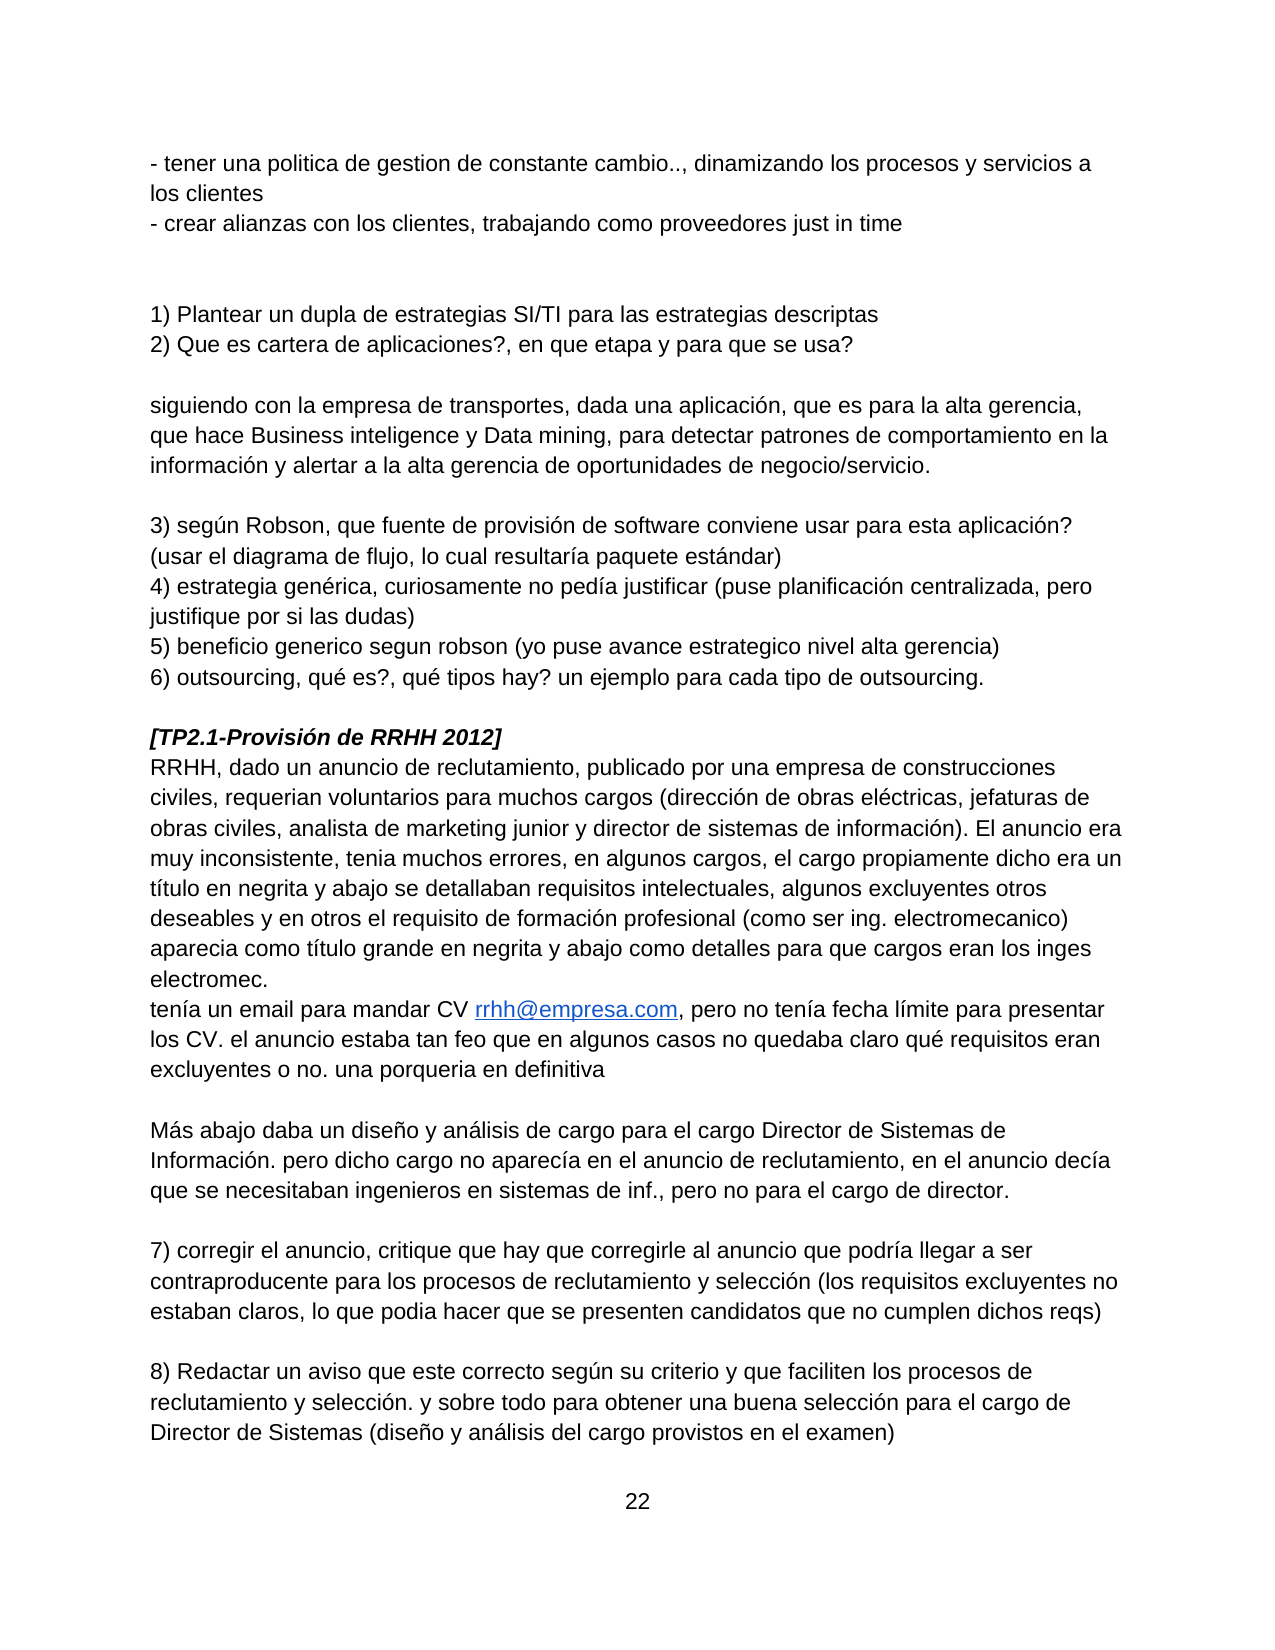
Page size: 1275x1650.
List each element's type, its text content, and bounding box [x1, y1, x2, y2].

text 5) beneficio generico segun robson (yo puse avance estrategico nivel alta gerencia) [150, 633, 1125, 660]
text 8) Redactar un aviso que este correcto según su criterio y que faciliten los procesos de reclutamiento y selección. y sobre todo para obtener una buena selección para el cargo de Director de Sistemas (diseño y análisis del cargo provistos en el examen) [150, 1358, 1125, 1445]
text [TP2.1-Provisión de RRHH 2012] [150, 724, 1125, 750]
text - tener una politica de gestion de constante cambio.., dinamizando los procesos y servicios a los clientes [150, 150, 1125, 207]
text RRHH, dado un anuncio de reclutamiento, publicado por una empresa de construcciones civiles, requerian voluntarios para muchos cargos (dirección de obras eléctricas, jefaturas de obras civiles, analista de marketing junior y director de sistemas de información). El anuncio era muy inconsistente, tenia muchos errores, en algunos cargos, el cargo propiamente dicho era un título en negrita y abajo se detallaban requisitos intelectuales, algunos excluyentes otros deseables y en otros el requisito de formación profesional (como ser ing. electromecanico) aparecia como título grande en negrita y abajo como detalles para que cargos eran los inges electromec. [150, 754, 1125, 992]
text Más abajo daba un diseño y análisis de cargo para el cargo Director de Sistemas de Información. pero dicho cargo no aparecía en el anuncio de reclutamiento, en el anuncio decía que se necesitaban ingenieros en sistemas de inf., pero no para el cargo de director. [150, 1117, 1125, 1203]
text 3) según Robson, que fuente de provisión de software conviene usar para esta aplicación? (usar el diagrama de flujo, lo cual resultaría paquete estándar) [150, 512, 1125, 569]
text - crear alianzas con los clientes, trabajando como proveedores just in time [150, 210, 1125, 237]
text tenía un email para mandar CV rrhh@empresa.com, pero no tenía fecha límite para presentar los CV. el anuncio estaba tan feo que en algunos casos no quedaba claro qué requisitos eran excluyentes o no. una porqueria en definitiva [150, 996, 1125, 1083]
text 1) Plantear un dupla de estrategias SI/TI para las estrategias descriptas [150, 301, 1125, 327]
text 2) Que es cartera de aplicaciones?, en que etapa y para que se usa? [150, 331, 1125, 358]
text 6) outsourcing, qué es?, qué tipos hay? un ejemplo para cada tipo de outsourcing. [150, 663, 1125, 690]
text 7) corregir el anuncio, critique que hay que corregirle al anuncio que podría llegar a ser contraproducente para los procesos de reclutamiento y selección (los requisitos excluyentes no estaban claros, lo que podia hacer que se presenten candidatos que no cumplen dichos reqs) [150, 1237, 1125, 1324]
text 4) estrategia genérica, curiosamente no pedía justificar (puse planificación centralizada, pero justifique por si las dudas) [150, 573, 1125, 629]
text siguiendo con la empresa de transportes, dada una aplicación, que es para la alta gerencia, que hace Business inteligence y Data mining, para detectar patrones de comportamiento en la información y alertar a la alta gerencia de oportunidades de negocio/servicio. [150, 392, 1125, 478]
